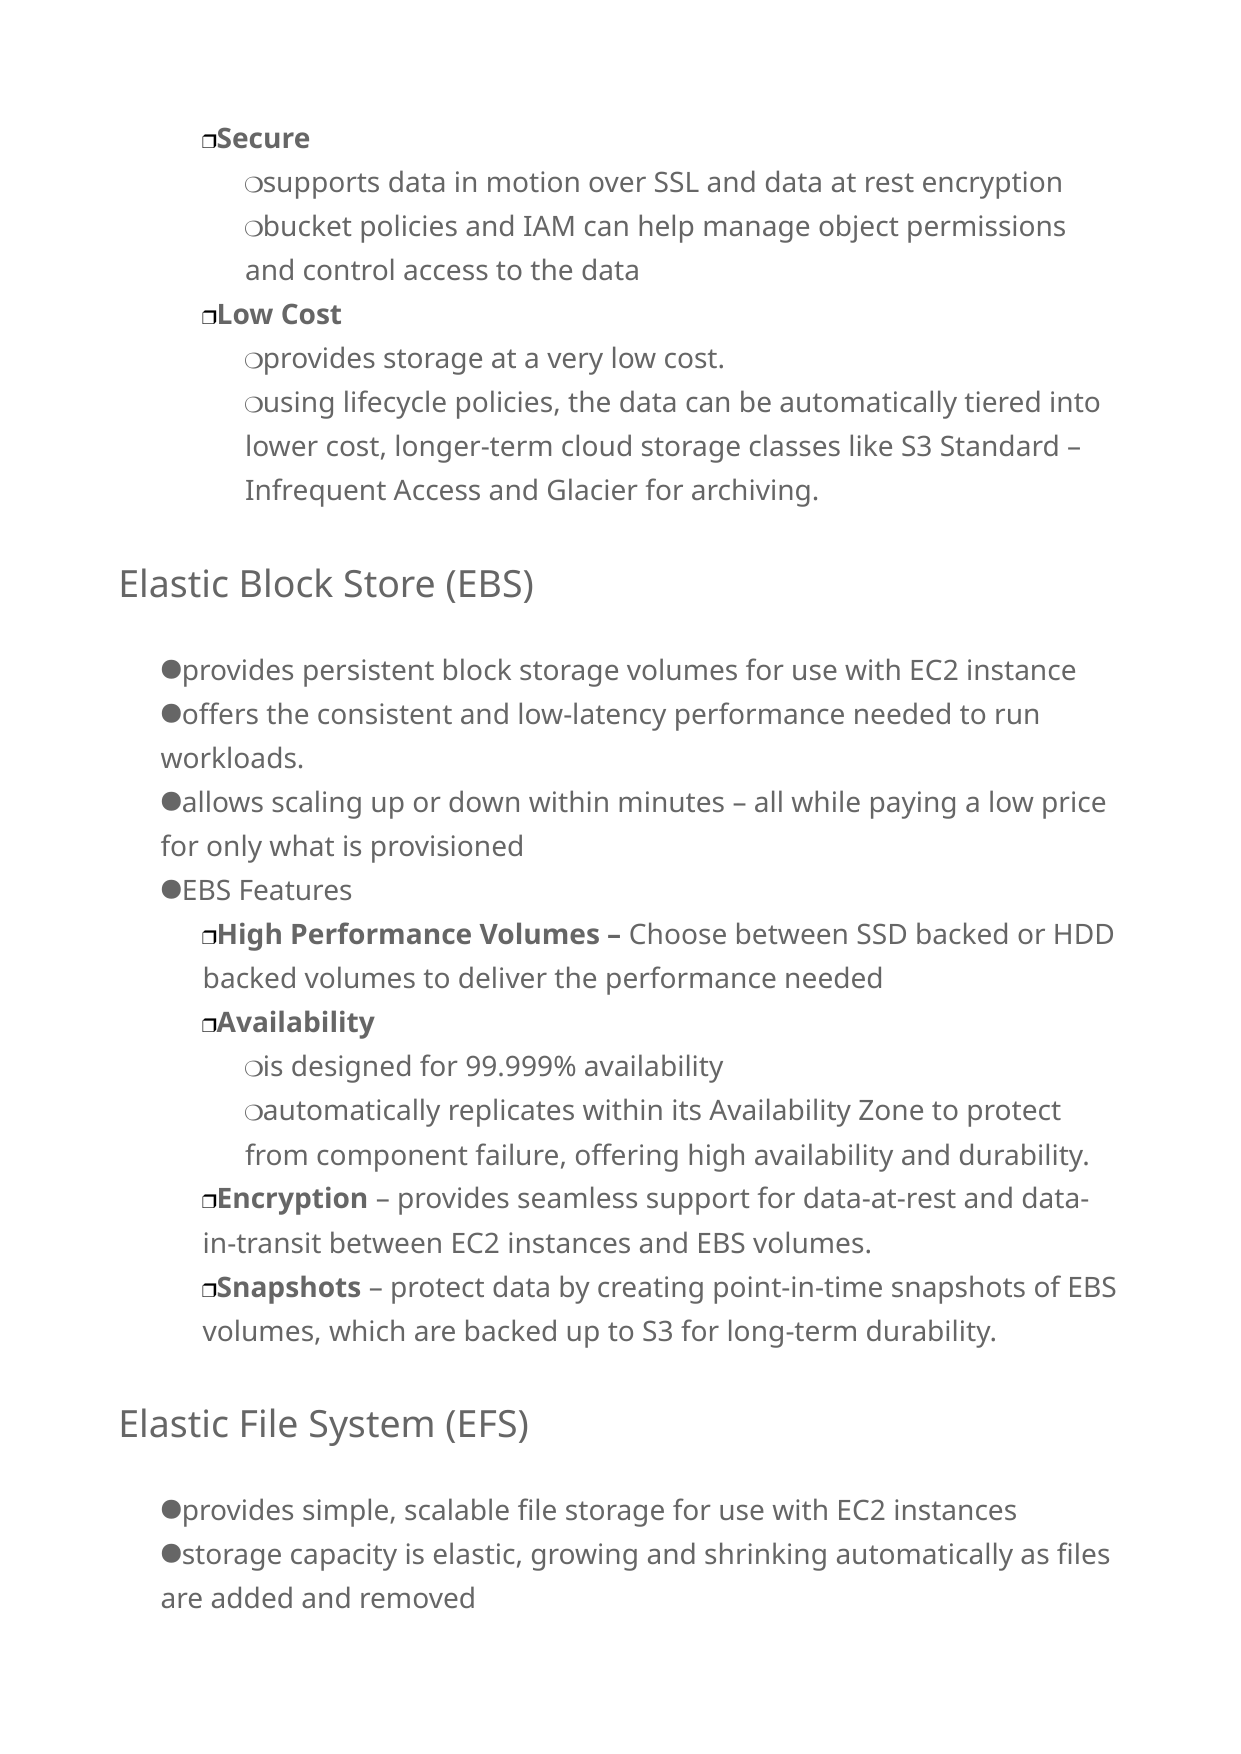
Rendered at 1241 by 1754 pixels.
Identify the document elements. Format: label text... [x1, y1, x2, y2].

list allows scaling up or down within minutes – all while paying a low price for only what is provisioned [118, 782, 1122, 865]
list storage capacity is elastic, growing and shrinking automatically as files are added and removed [118, 1534, 1122, 1617]
subtitle Elastic Block Store (EBS) [118, 557, 1122, 608]
list Low Cost [118, 294, 1122, 333]
list offers the consistent and low-latency performance needed to run workloads. [118, 694, 1122, 777]
list Encryption – provides seamless support for data-at-rest and data-in-transit between EC2 instances and EBS volumes. [118, 1179, 1122, 1261]
list High Performance Volumes – Choose between SSD backed or HDD backed volumes to deliver the performance needed [118, 914, 1122, 997]
list provides persistent block storage volumes for use with EC2 instance [118, 650, 1122, 688]
subtitle Elastic File System (EFS) [118, 1397, 1122, 1448]
list EBS Features [118, 870, 1122, 909]
list supports data in motion over SSL and data at rest encryption [118, 162, 1122, 201]
list provides storage at a very low cost. [118, 338, 1122, 377]
list Availability [118, 1003, 1122, 1041]
list using lifecycle policies, the data can be automatically tiered into lower cost, longer-term cloud storage classes like S3 Standard – Infrequent Access and Glacier for archiving. [118, 382, 1122, 509]
list Secure [118, 118, 1122, 156]
list bucket policies and IAM can help manage object permissions and control access to the data [118, 206, 1122, 289]
list is designed for 99.999% availability [118, 1047, 1122, 1085]
list automatically replicates within its Availability Zone to protect from component failure, offering high availability and durability. [118, 1091, 1122, 1173]
list Snapshots – protect data by creating point-in-time snapshots of EBS volumes, which are backed up to S3 for long-term durability. [118, 1267, 1122, 1349]
list provides simple, scalable file storage for use with EC2 instances [118, 1491, 1122, 1529]
